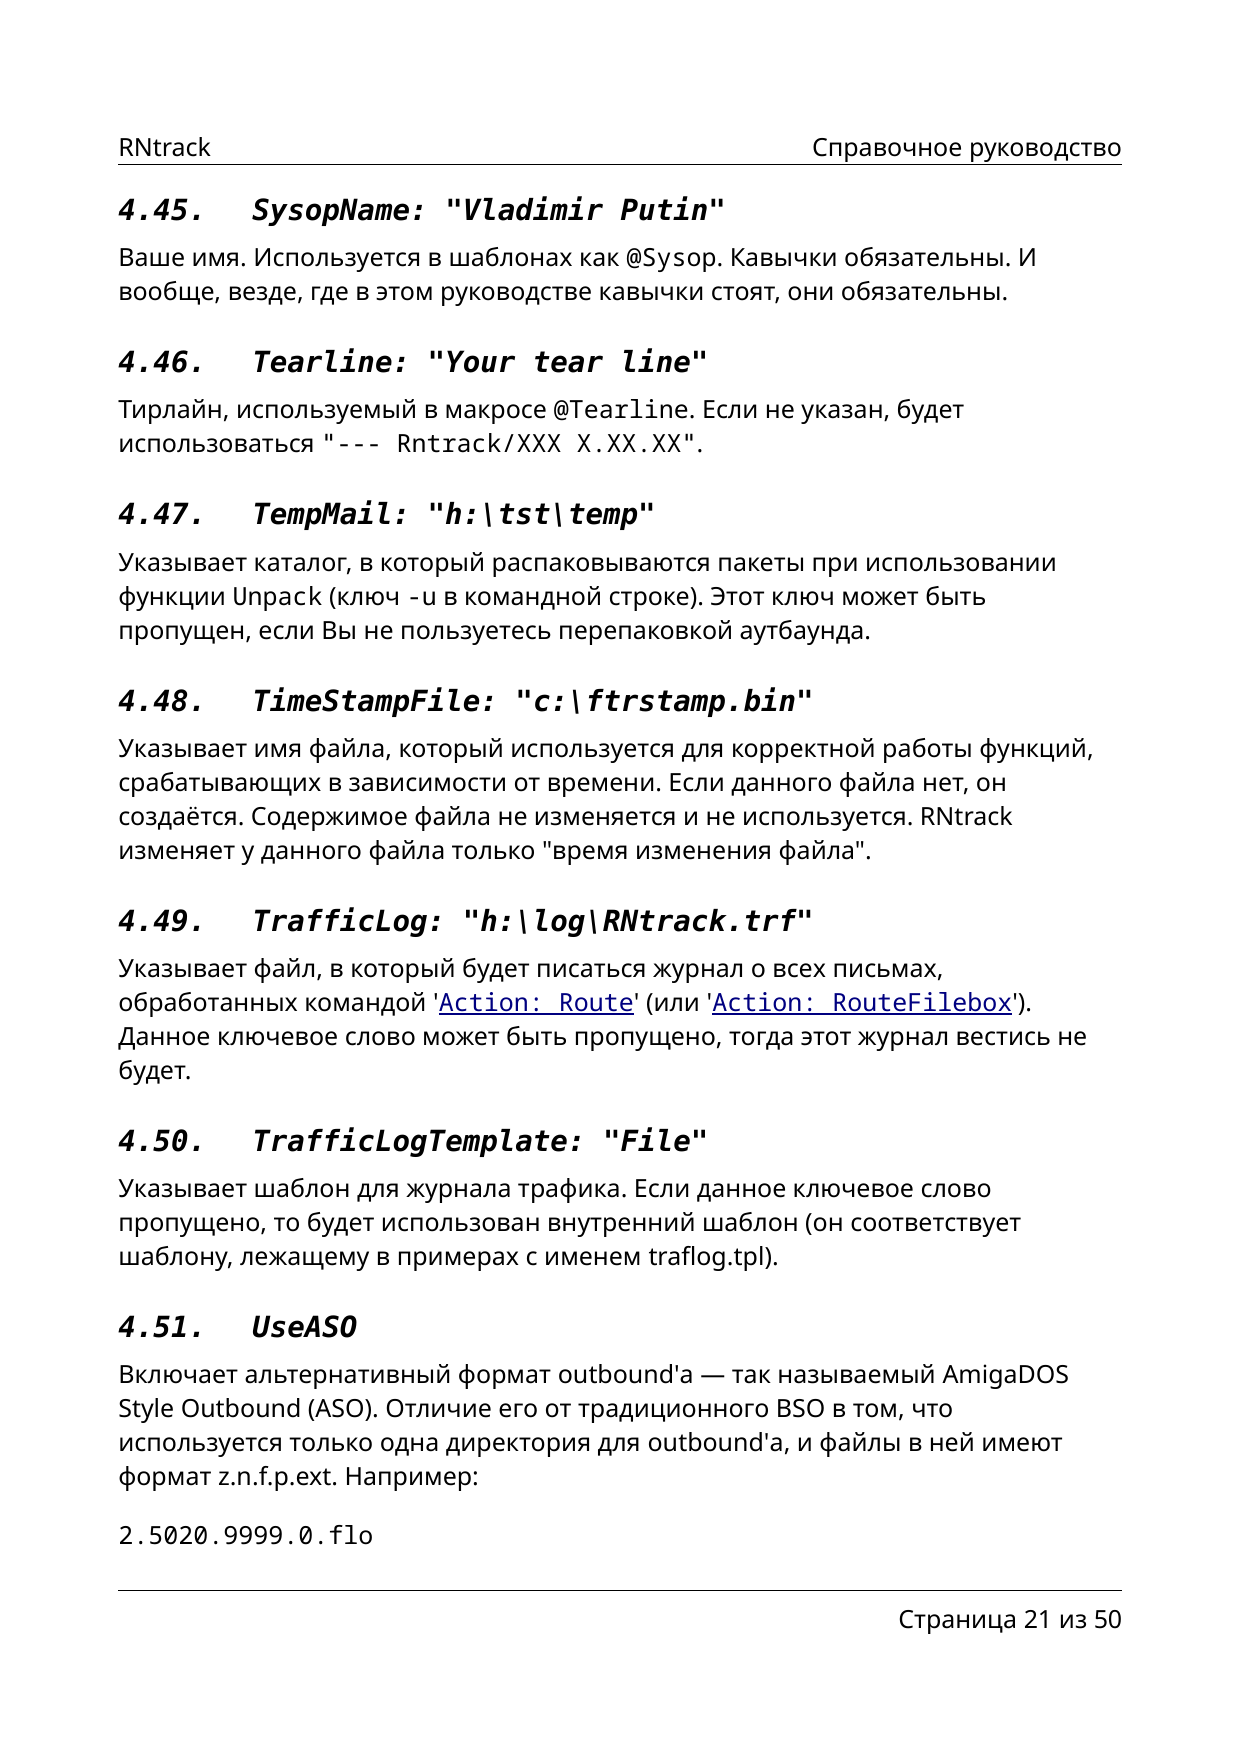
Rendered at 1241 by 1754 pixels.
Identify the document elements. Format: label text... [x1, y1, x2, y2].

subtitle UseASO [118, 1310, 1122, 1344]
text Указывает файл, в который будет писаться журнал о всех письмах, обработанных командой 'Action: Route' (или 'Action: RouteFilebox'). Данное ключевое слово может быть пропущено, тогда этот журнал вестись не будет. [118, 951, 1122, 1087]
text Включает альтернативный формат outbound'а — так называемый AmigaDOS Style Outbound (ASO). Отличие его от традиционного BSO в том, что используется только одна директория для outbound'а, и файлы в ней имеют формат z.n.f.p.ext. Например: [118, 1357, 1122, 1493]
subtitle TempMail: "h:\tst\temp" [118, 498, 1122, 532]
subtitle TrafficLog: "h:\log\RNtrack.trf" [118, 904, 1122, 938]
text Тирлайн, используемый в макросе @Tearline. Если не указан, будет использоваться "--- Rntrack/XXX X.XX.XX". [118, 392, 1122, 460]
text Указывает каталог, в который распаковываются пакеты при использовании функции Unpack (ключ -u в командной строке). Этот ключ может быть пропущен, если Вы не пользуетесь перепаковкой аутбаунда. [118, 544, 1122, 646]
subtitle TrafficLogTemplate: "File" [118, 1124, 1122, 1158]
text Ваше имя. Используется в шаблонах как @Sysop. Кавычки обязательны. И вообще, везде, где в этом руководстве кавычки стоят, они обязательны. [118, 240, 1122, 308]
text Указывает имя файла, который используется для корректной работы функций, срабатывающих в зависимости от времени. Если данного файла нет, он создаётся. Содержимое файла не изменяется и не используется. RNtrack изменяет у данного файла только "время изменения файла". [118, 730, 1122, 867]
subtitle Tearline: "Your tear line" [118, 346, 1122, 379]
text Указывает шаблон для журнала трафика. Если данное ключевое слово пропущено, то будет использован внутренний шаблон (он соответствует шаблону, лежащему в примерах с именем traflog.tpl). [118, 1171, 1122, 1273]
text 2.5020.9999.0.flo [118, 1517, 1122, 1551]
subtitle SysopName: "Vladimir Putin" [118, 193, 1122, 227]
subtitle TimeStampFile: "c:\ftrstamp.bin" [118, 684, 1122, 718]
